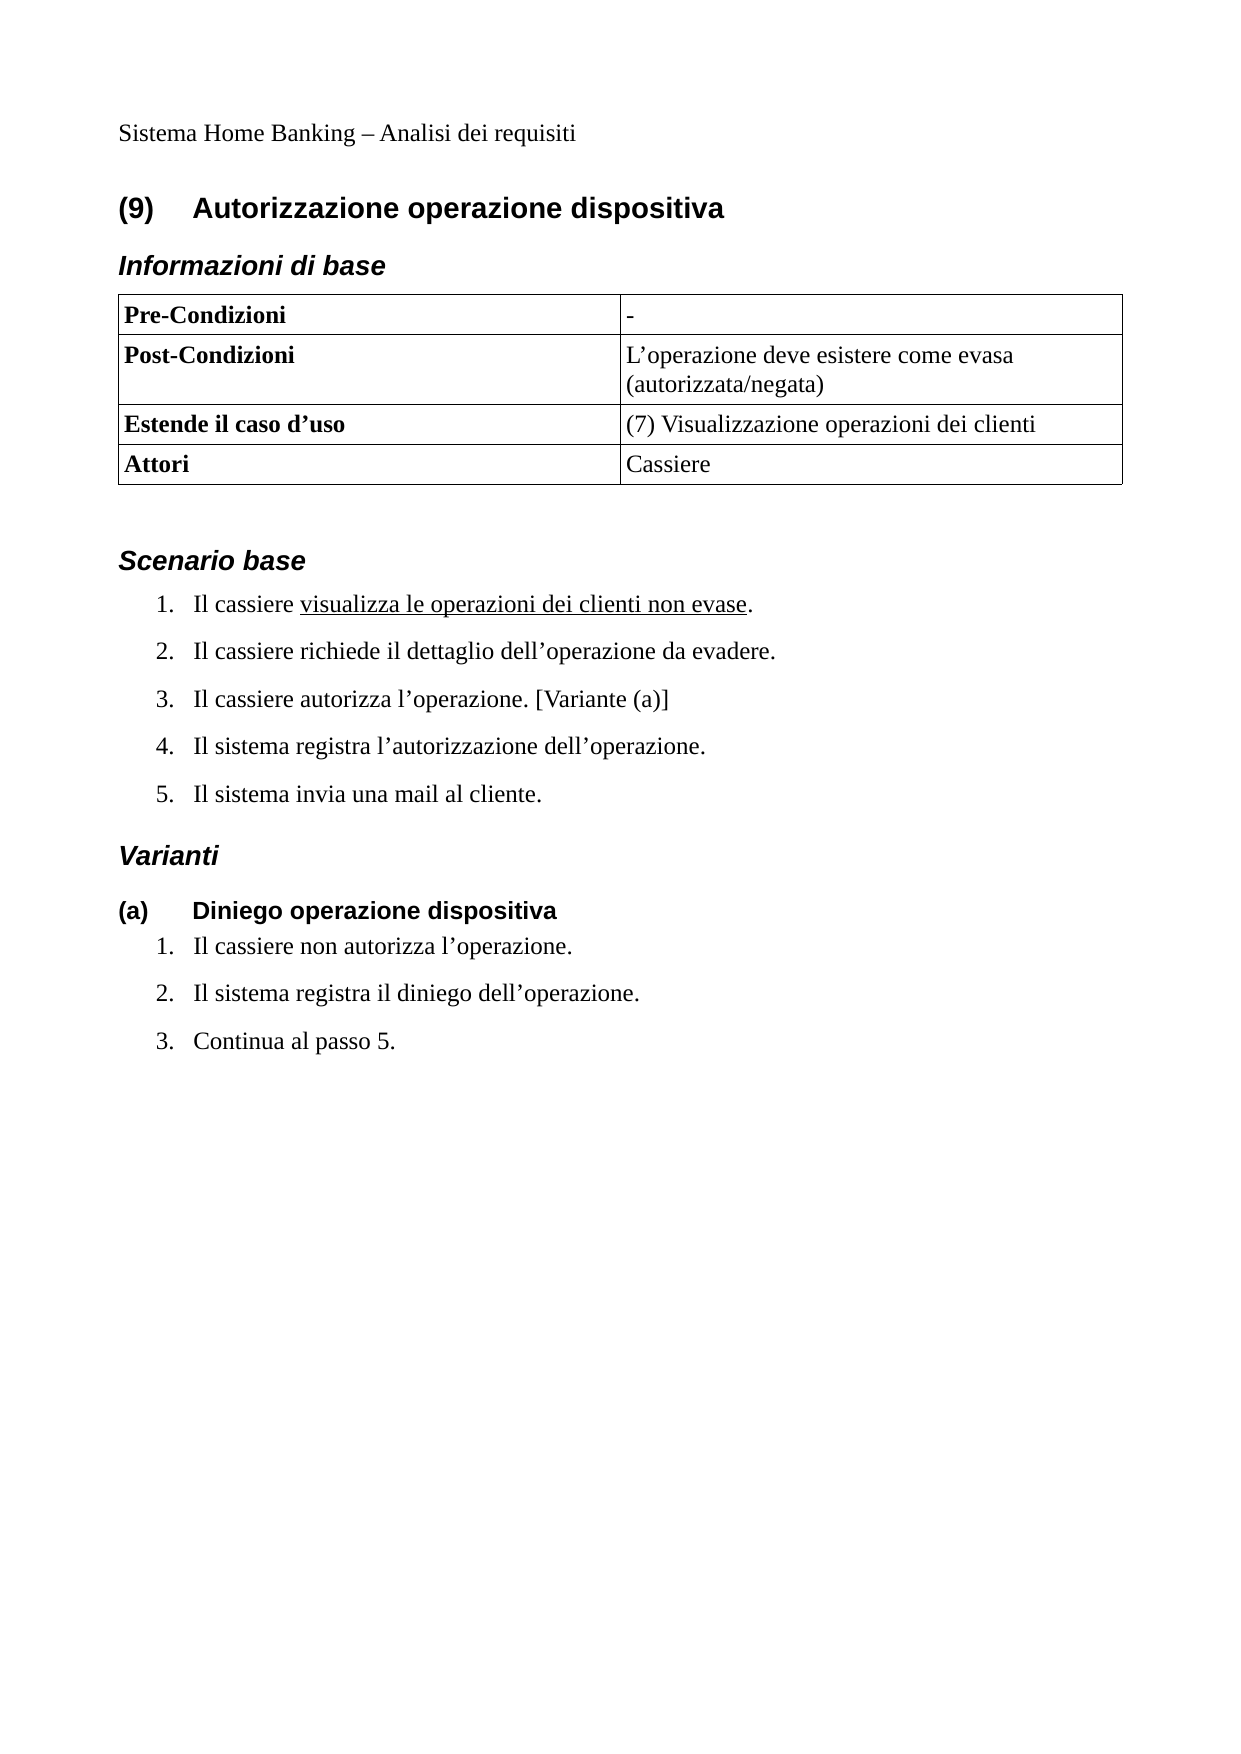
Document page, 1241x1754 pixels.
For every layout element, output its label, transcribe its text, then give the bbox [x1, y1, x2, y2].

list Il sistema invia una mail al cliente. [156, 779, 1122, 808]
subtitle Scenario base [118, 544, 1122, 576]
list Il cassiere non autorizza l’operazione. [156, 931, 1122, 959]
table_header Pre-Condizioni [119, 295, 620, 334]
table_cell Estende il caso d’uso [119, 405, 620, 444]
list Continua al passo 5. [156, 1026, 1122, 1055]
list Il sistema registra l’autorizzazione dell’operazione. [156, 731, 1122, 760]
subtitle Informazioni di base [118, 250, 1122, 282]
table_header - [621, 295, 1122, 334]
table_cell (7) Visualizzazione operazioni dei clienti [621, 405, 1122, 444]
table_cell L’operazione deve esistere come evasa (autorizzata/negata) [621, 335, 1122, 403]
table_cell Post-Condizioni [119, 335, 620, 403]
list Il cassiere richiede il dettaglio dell’operazione da evadere. [156, 636, 1122, 665]
table_cell Attori [119, 445, 620, 484]
list Il sistema registra il diniego dell’operazione. [156, 978, 1122, 1007]
subtitle Autorizzazione operazione dispositiva [118, 191, 1122, 225]
subtitle Diniego operazione dispositiva [118, 896, 1122, 924]
list Il cassiere visualizza le operazioni dei clienti non evase. [156, 589, 1122, 617]
subtitle Varianti [118, 839, 1122, 871]
list Il cassiere autorizza l’operazione. [Variante (a)] [156, 684, 1122, 713]
table_cell Cassiere [621, 445, 1122, 484]
